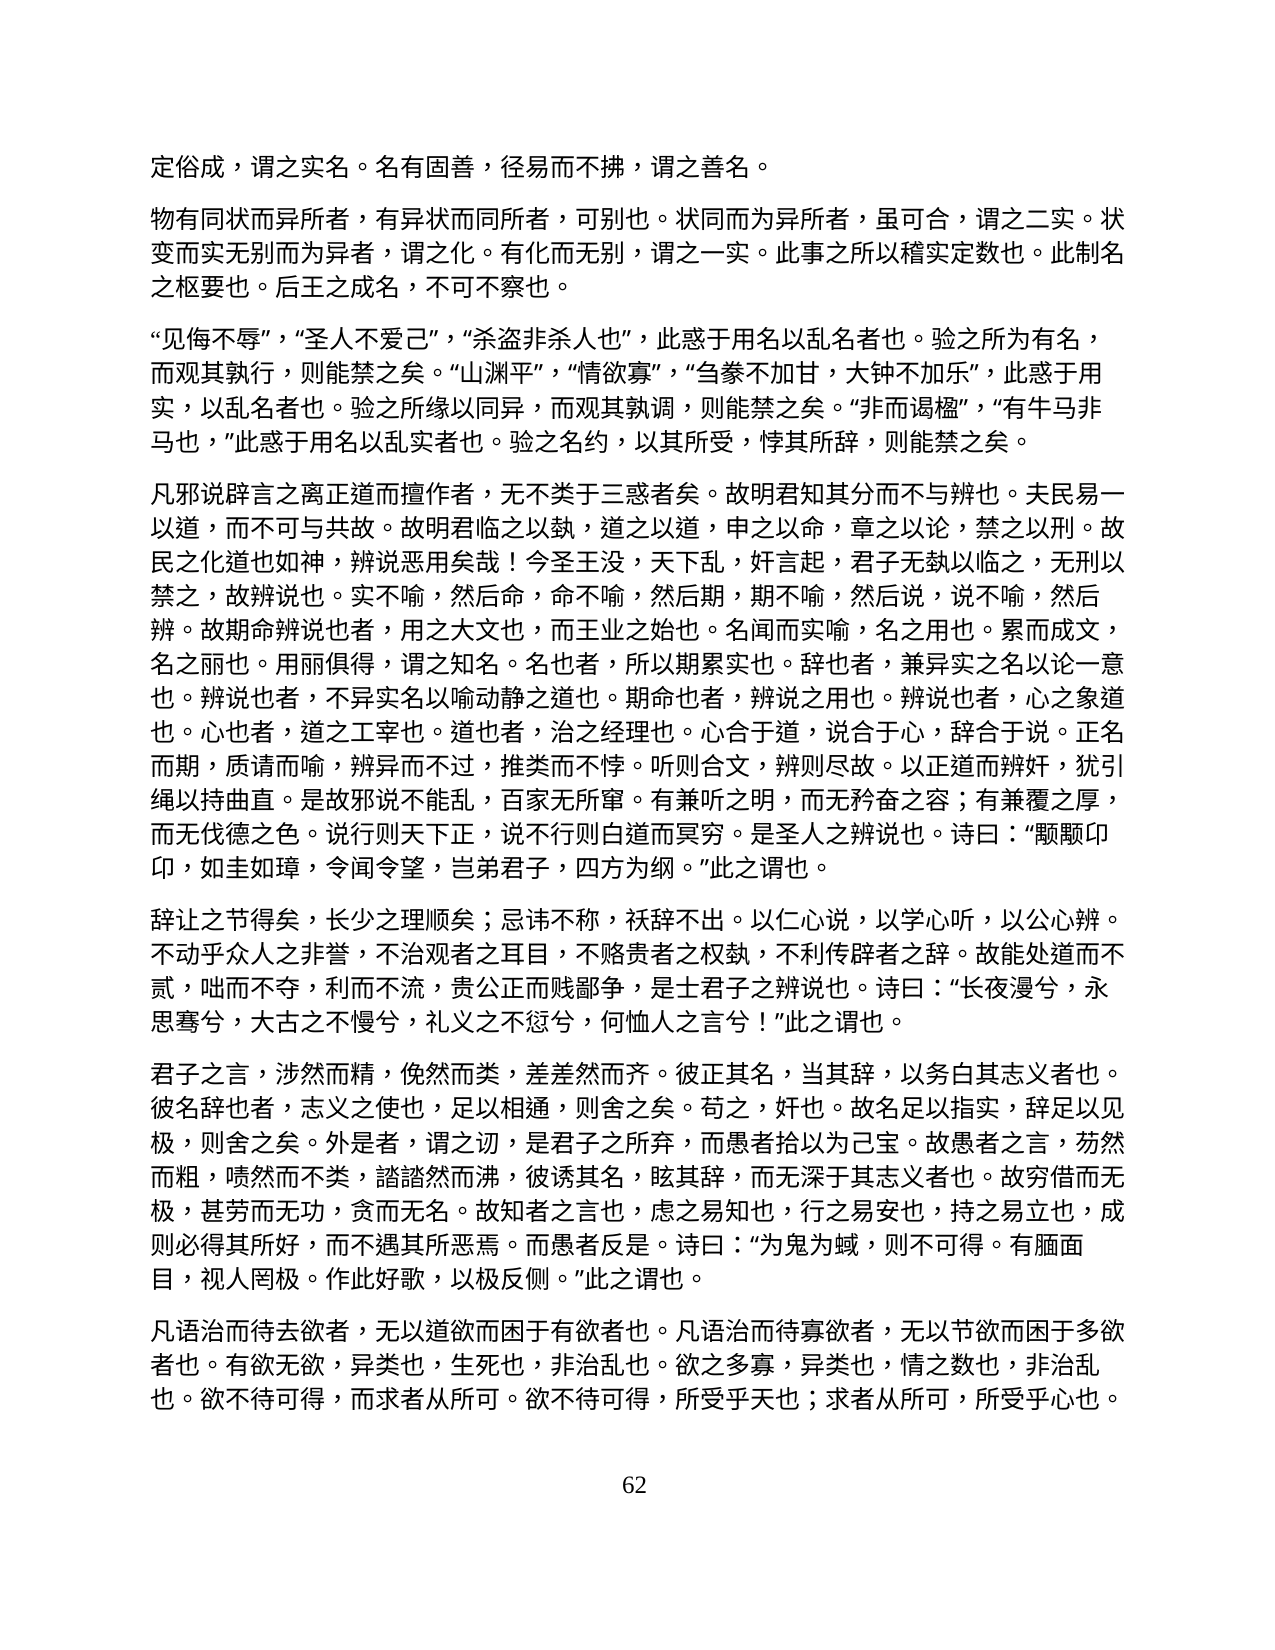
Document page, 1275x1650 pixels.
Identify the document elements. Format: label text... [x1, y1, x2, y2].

text 凡语治而待去欲者，无以道欲而困于有欲者也。凡语治而待寡欲者，无以节欲而困于多欲者也。有欲无欲，异类也，生死也，非治乱也。欲之多寡，异类也，情之数也，非治乱也。欲不待可得，而求者从所可。欲不待可得，所受乎天也；求者从所可，所受乎心也。 [150, 1313, 1125, 1416]
text 君子之言，涉然而精，俛然而类，差差然而齐。彼正其名，当其辞，以务白其志义者也。彼名辞也者，志义之使也，足以相通，则舍之矣。苟之，奸也。故名足以指实，辞足以见极，则舍之矣。外是者，谓之讱，是君子之所弃，而愚者拾以为己宝。故愚者之言，芴然而粗，啧然而不类，誻誻然而沸，彼诱其名，眩其辞，而无深于其志义者也。故穷借而无极，甚劳而无功，贪而无名。故知者之言也，虑之易知也，行之易安也，持之易立也，成则必得其所好，而不遇其所恶焉。而愚者反是。诗曰：“为鬼为蜮，则不可得。有腼面目，视人罔极。作此好歌，以极反侧。”此之谓也。 [150, 1057, 1125, 1296]
text 定俗成，谓之实名。名有固善，径易而不拂，谓之善名。 [150, 150, 1125, 184]
text 凡邪说辟言之离正道而擅作者，无不类于三惑者矣。故明君知其分而不与辨也。夫民易一以道，而不可与共故。故明君临之以埶，道之以道，申之以命，章之以论，禁之以刑。故民之化道也如神，辨说恶用矣哉！今圣王没，天下乱，奸言起，君子无埶以临之，无刑以禁之，故辨说也。实不喻，然后命，命不喻，然后期，期不喻，然后说，说不喻，然后辨。故期命辨说也者，用之大文也，而王业之始也。名闻而实喻，名之用也。累而成文，名之丽也。用丽俱得，谓之知名。名也者，所以期累实也。辞也者，兼异实之名以论一意也。辨说也者，不异实名以喻动静之道也。期命也者，辨说之用也。辨说也者，心之象道也。心也者，道之工宰也。道也者，治之经理也。心合于道，说合于心，辞合于说。正名而期，质请而喻，辨异而不过，推类而不悖。听则合文，辨则尽故。以正道而辨奸，犹引绳以持曲直。是故邪说不能乱，百家无所窜。有兼听之明，而无矜奋之容；有兼覆之厚，而无伐德之色。说行则天下正，说不行则白道而冥穷。是圣人之辨说也。诗曰：“颙颙卬卬，如圭如璋，令闻令望，岂弟君子，四方为纲。”此之谓也。 [150, 476, 1125, 885]
text 辞让之节得矣，长少之理顺矣；忌讳不称，祅辞不出。以仁心说，以学心听，以公心辨。不动乎众人之非誉，不治观者之耳目，不赂贵者之权埶，不利传辟者之辞。故能处道而不贰，咄而不夺，利而不流，贵公正而贱鄙争，是士君子之辨说也。诗曰：“长夜漫兮，永思骞兮，大古之不慢兮，礼义之不愆兮，何恤人之言兮！”此之谓也。 [150, 903, 1125, 1039]
text 物有同状而异所者，有异状而同所者，可别也。状同而为异所者，虽可合，谓之二实。状变而实无别而为异者，谓之化。有化而无别，谓之一实。此事之所以稽实定数也。此制名之枢要也。后王之成名，不可不察也。 [150, 202, 1125, 304]
text “见侮不辱”，“圣人不爱己”，“杀盗非杀人也”，此惑于用名以乱名者也。验之所为有名，而观其孰行，则能禁之矣。“山渊平”，“情欲寡”，“刍豢不加甘，大钟不加乐”，此惑于用实，以乱名者也。验之所缘以同异，而观其孰调，则能禁之矣。“非而谒楹”，“有牛马非马也，”此惑于用名以乱实者也。验之名约，以其所受，悖其所辞，则能禁之矣。 [150, 322, 1125, 458]
